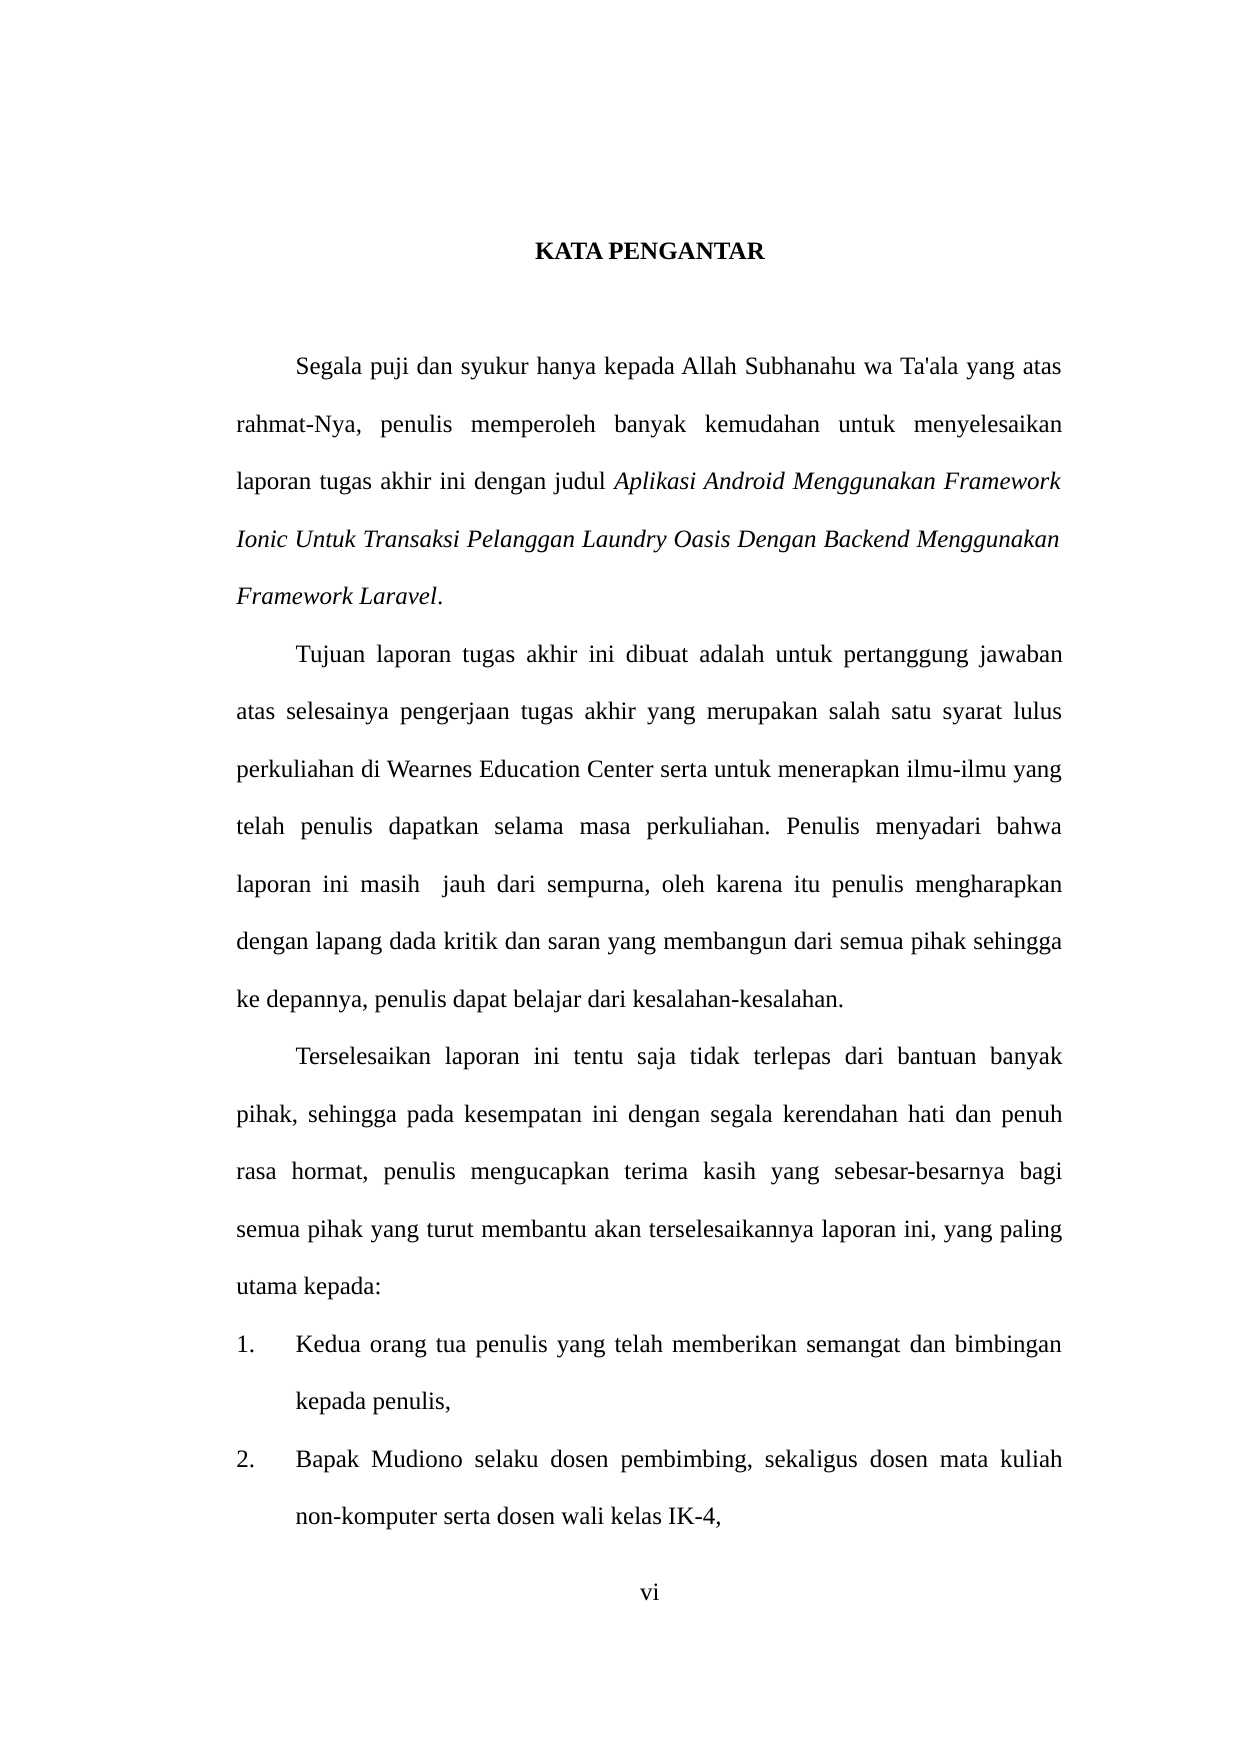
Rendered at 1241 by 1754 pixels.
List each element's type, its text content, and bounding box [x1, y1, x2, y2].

text Segala puji dan syukur hanya kepada Allah Subhanahu wa Ta'ala yang atas rahmat-Nya, penulis memperoleh banyak kemudahan untuk menyelesaikan laporan tugas akhir ini dengan judul Aplikasi Android Menggunakan Framework Ionic Untuk Transaksi Pelanggan Laundry Oasis Dengan Backend Menggunakan Framework Laravel. [236, 351, 1063, 610]
text 2. Bapak Mudiono selaku dosen pembimbing, sekaligus dosen mata kuliah non-komputer serta dosen wali kelas IK-4, [236, 1444, 1063, 1530]
subtitle KATA PENGANTAR [236, 236, 1063, 265]
text Terselesaikan laporan ini tentu saja tidak terlepas dari bantuan banyak pihak, sehingga pada kesempatan ini dengan segala kerendahan hati dan penuh rasa hormat, penulis mengucapkan terima kasih yang sebesar-besarnya bagi semua pihak yang turut membantu akan terselesaikannya laporan ini, yang paling utama kepada: [236, 1041, 1063, 1300]
text Tujuan laporan tugas akhir ini dibuat adalah untuk pertanggung jawaban atas selesainya pengerjaan tugas akhir yang merupakan salah satu syarat lulus perkuliahan di Wearnes Education Center serta untuk menerapkan ilmu-ilmu yang telah penulis dapatkan selama masa perkuliahan. Penulis menyadari bahwa laporan ini masih jauh dari sempurna, oleh karena itu penulis mengharapkan dengan lapang dada kritik dan saran yang membangun dari semua pihak sehingga ke depannya, penulis dapat belajar dari kesalahan-kesalahan. [236, 639, 1063, 1012]
text 1. Kedua orang tua penulis yang telah memberikan semangat dan bimbingan kepada penulis, [236, 1329, 1063, 1415]
